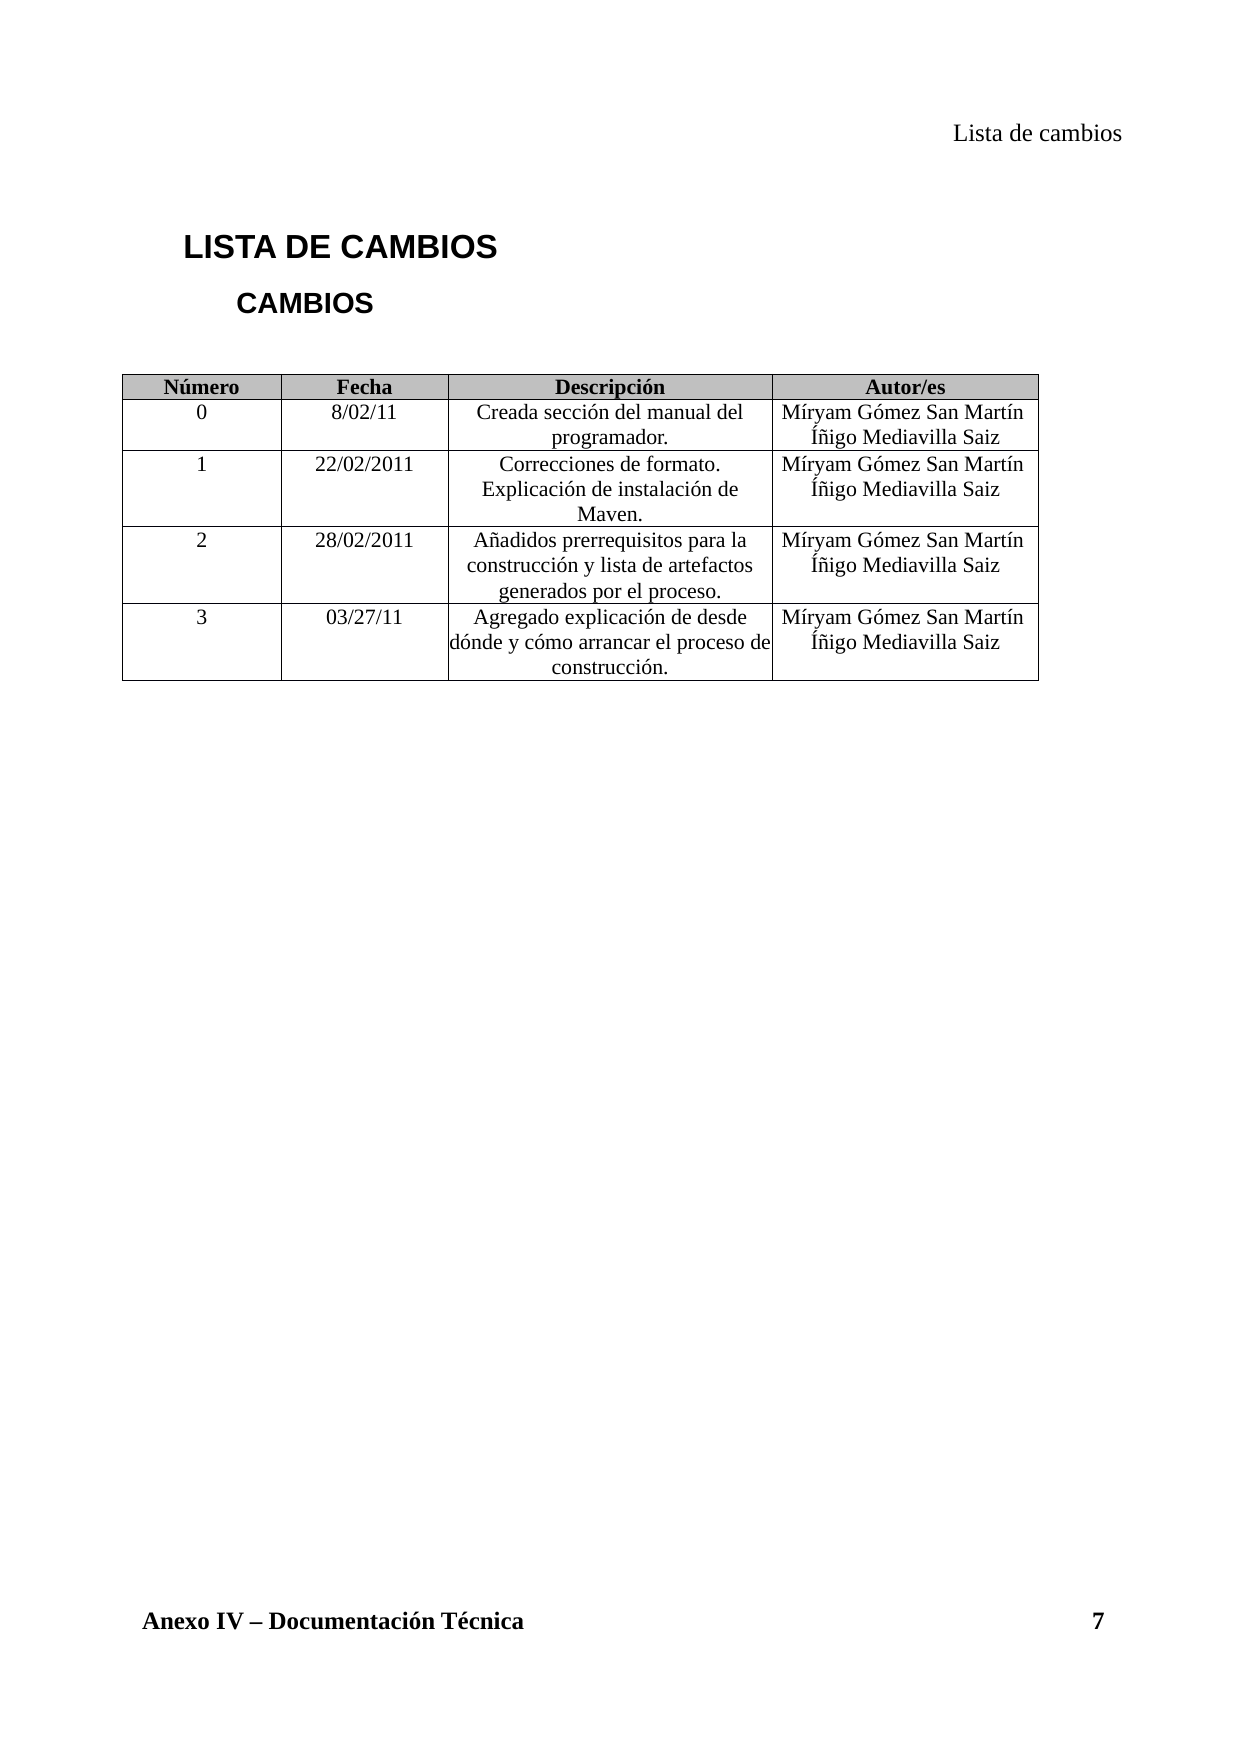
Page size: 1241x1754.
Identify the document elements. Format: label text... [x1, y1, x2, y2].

table_cell Míryam Gómez San Martín Íñigo Mediavilla Saiz [773, 527, 1038, 603]
table_cell Agregado explicación de desde dónde y cómo arrancar el proceso de construcción. [449, 604, 772, 679]
table_cell 8/02/11 [282, 400, 448, 449]
table_cell Añadidos prerrequisitos para la construcción y lista de artefactos generados por el proceso. [449, 527, 772, 603]
table_header Número [123, 375, 281, 399]
table_cell 27/03/11 [282, 604, 448, 679]
subtitle Lista de cambios [156, 227, 1122, 266]
table_cell Creada sección del manual del programador. [449, 400, 772, 449]
table_cell 3 [123, 604, 281, 679]
table_cell 28/02/2011 [282, 527, 448, 603]
table_cell Míryam Gómez San Martín Íñigo Mediavilla Saiz [773, 604, 1038, 679]
subtitle Cambios [177, 286, 1122, 320]
table_cell Correcciones de formato. Explicación de instalación de Maven. [449, 451, 772, 526]
table_cell 22/02/2011 [282, 451, 448, 526]
table_cell Míryam Gómez San Martín Íñigo Mediavilla Saiz [773, 400, 1038, 449]
table_header Fecha [282, 375, 448, 399]
table_cell Míryam Gómez San Martín Íñigo Mediavilla Saiz [773, 451, 1038, 526]
table_header Autor/es [773, 375, 1038, 399]
table_cell 2 [123, 527, 281, 603]
table_cell 0 [123, 400, 281, 449]
table_cell 1 [123, 451, 281, 526]
table_header Descripción [449, 375, 772, 399]
